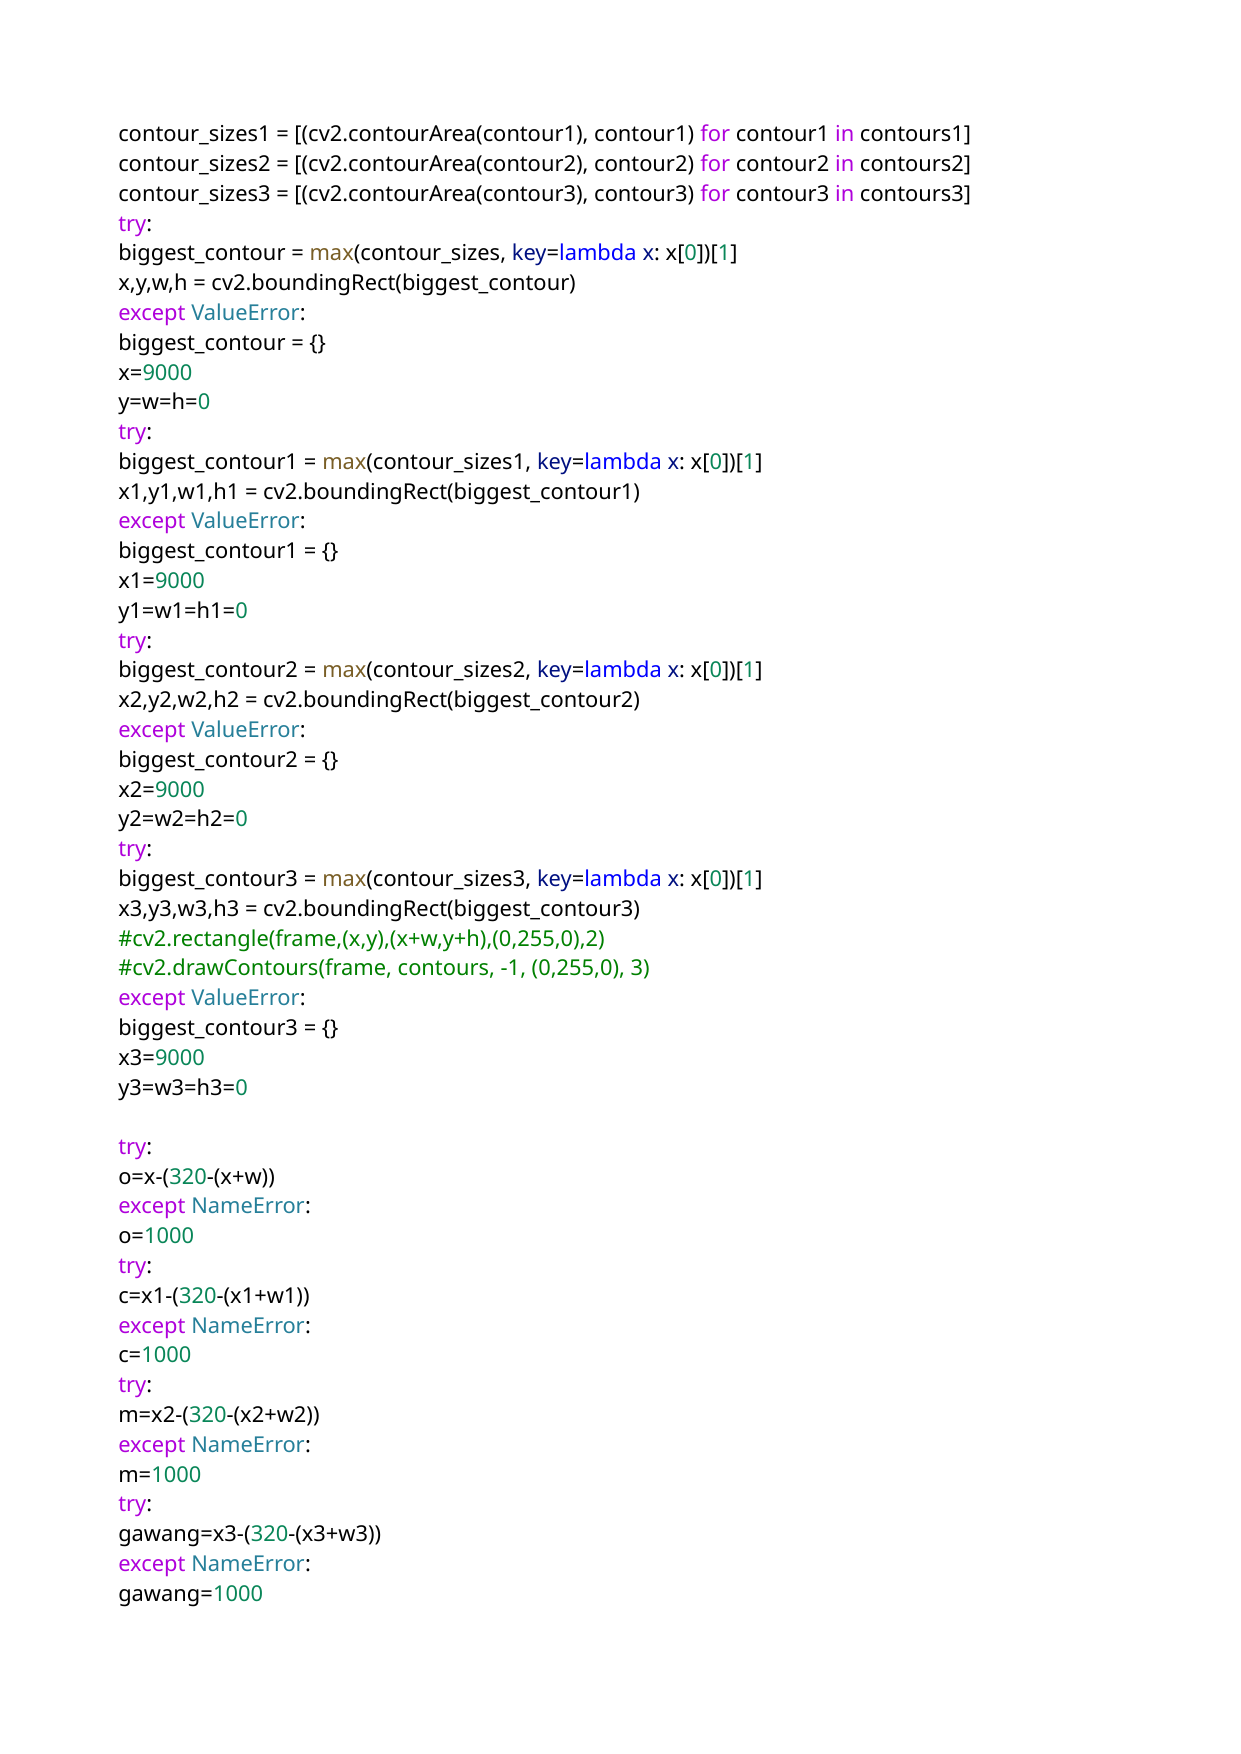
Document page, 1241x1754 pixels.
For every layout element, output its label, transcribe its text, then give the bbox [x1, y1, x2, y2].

text x2,y2,w2,h2 = cv2.boundingRect(biggest_contour2) [118, 684, 1122, 714]
text try: [118, 1488, 1122, 1518]
text biggest_contour = {} [118, 327, 1122, 356]
text x,y,w,h = cv2.boundingRect(biggest_contour) [118, 267, 1122, 297]
text except ValueError: [118, 297, 1122, 327]
text contour_sizes2 = [(cv2.contourArea(contour2), contour2) for contour2 in contours2] [118, 148, 1122, 178]
text x2=9000 [118, 773, 1122, 803]
text biggest_contour1 = max(contour_sizes1, key=lambda x: x[0])[1] [118, 446, 1122, 476]
text y2=w2=h2=0 [118, 803, 1122, 833]
text except NameError: [118, 1310, 1122, 1339]
text c=x1-(320-(x1+w1)) [118, 1280, 1122, 1310]
text o=1000 [118, 1220, 1122, 1250]
text x3=9000 [118, 1042, 1122, 1071]
text biggest_contour3 = {} [118, 1012, 1122, 1042]
text except ValueError: [118, 714, 1122, 744]
text try: [118, 207, 1122, 237]
text biggest_contour3 = max(contour_sizes3, key=lambda x: x[0])[1] [118, 863, 1122, 893]
text except ValueError: [118, 505, 1122, 535]
text m=1000 [118, 1459, 1122, 1488]
text #cv2.rectangle(frame,(x,y),(x+w,y+h),(0,255,0),2) [118, 922, 1122, 952]
text except NameError: [118, 1191, 1122, 1220]
text try: [118, 833, 1122, 863]
text biggest_contour2 = {} [118, 744, 1122, 773]
text x1=9000 [118, 565, 1122, 595]
text gawang=1000 [118, 1578, 1122, 1608]
text except NameError: [118, 1429, 1122, 1459]
text x3,y3,w3,h3 = cv2.boundingRect(biggest_contour3) [118, 893, 1122, 922]
text contour_sizes1 = [(cv2.contourArea(contour1), contour1) for contour1 in contours1] [118, 118, 1122, 148]
text y1=w1=h1=0 [118, 595, 1122, 624]
text c=1000 [118, 1339, 1122, 1369]
text m=x2-(320-(x2+w2)) [118, 1399, 1122, 1429]
text contour_sizes3 = [(cv2.contourArea(contour3), contour3) for contour3 in contours3] [118, 178, 1122, 207]
text o=x-(320-(x+w)) [118, 1161, 1122, 1191]
text biggest_contour1 = {} [118, 535, 1122, 565]
text y=w=h=0 [118, 386, 1122, 416]
text biggest_contour2 = max(contour_sizes2, key=lambda x: x[0])[1] [118, 654, 1122, 684]
text except ValueError: [118, 982, 1122, 1012]
text #cv2.drawContours(frame, contours, -1, (0,255,0), 3) [118, 952, 1122, 982]
text try: [118, 1250, 1122, 1280]
text try: [118, 1131, 1122, 1161]
text gawang=x3-(320-(x3+w3)) [118, 1518, 1122, 1548]
text x1,y1,w1,h1 = cv2.boundingRect(biggest_contour1) [118, 476, 1122, 505]
text biggest_contour = max(contour_sizes, key=lambda x: x[0])[1] [118, 237, 1122, 267]
text x=9000 [118, 356, 1122, 386]
text y3=w3=h3=0 [118, 1071, 1122, 1101]
text except NameError: [118, 1548, 1122, 1578]
text try: [118, 1369, 1122, 1399]
text try: [118, 416, 1122, 446]
text try: [118, 624, 1122, 654]
